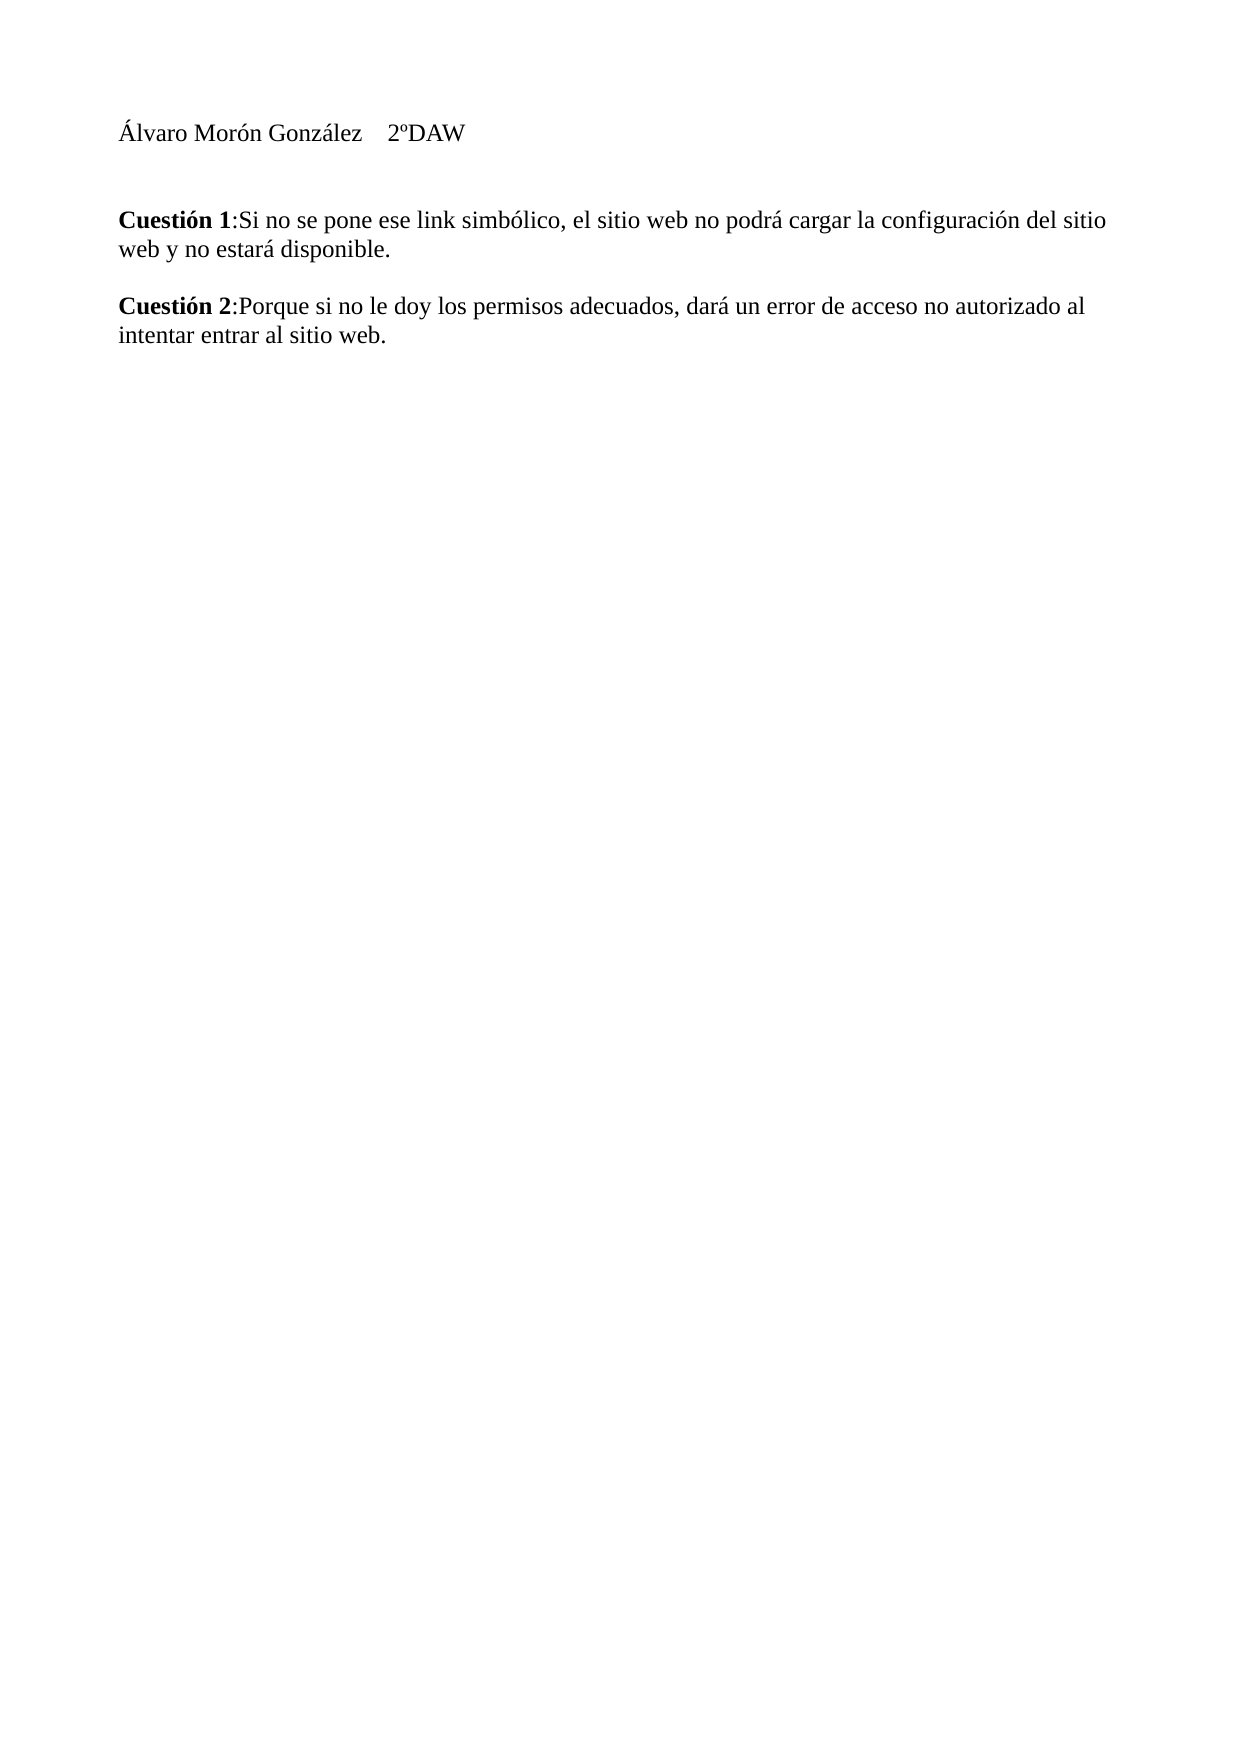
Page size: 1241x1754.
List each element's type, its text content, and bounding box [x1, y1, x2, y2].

text Cuestión 2:Porque si no le doy los permisos adecuados, dará un error de acceso no autorizado al intentar entrar al sitio web. [118, 291, 1122, 349]
text Cuestión 1:Si no se pone ese link simbólico, el sitio web no podrá cargar la configuración del sitio web y no estará disponible. [118, 205, 1122, 263]
